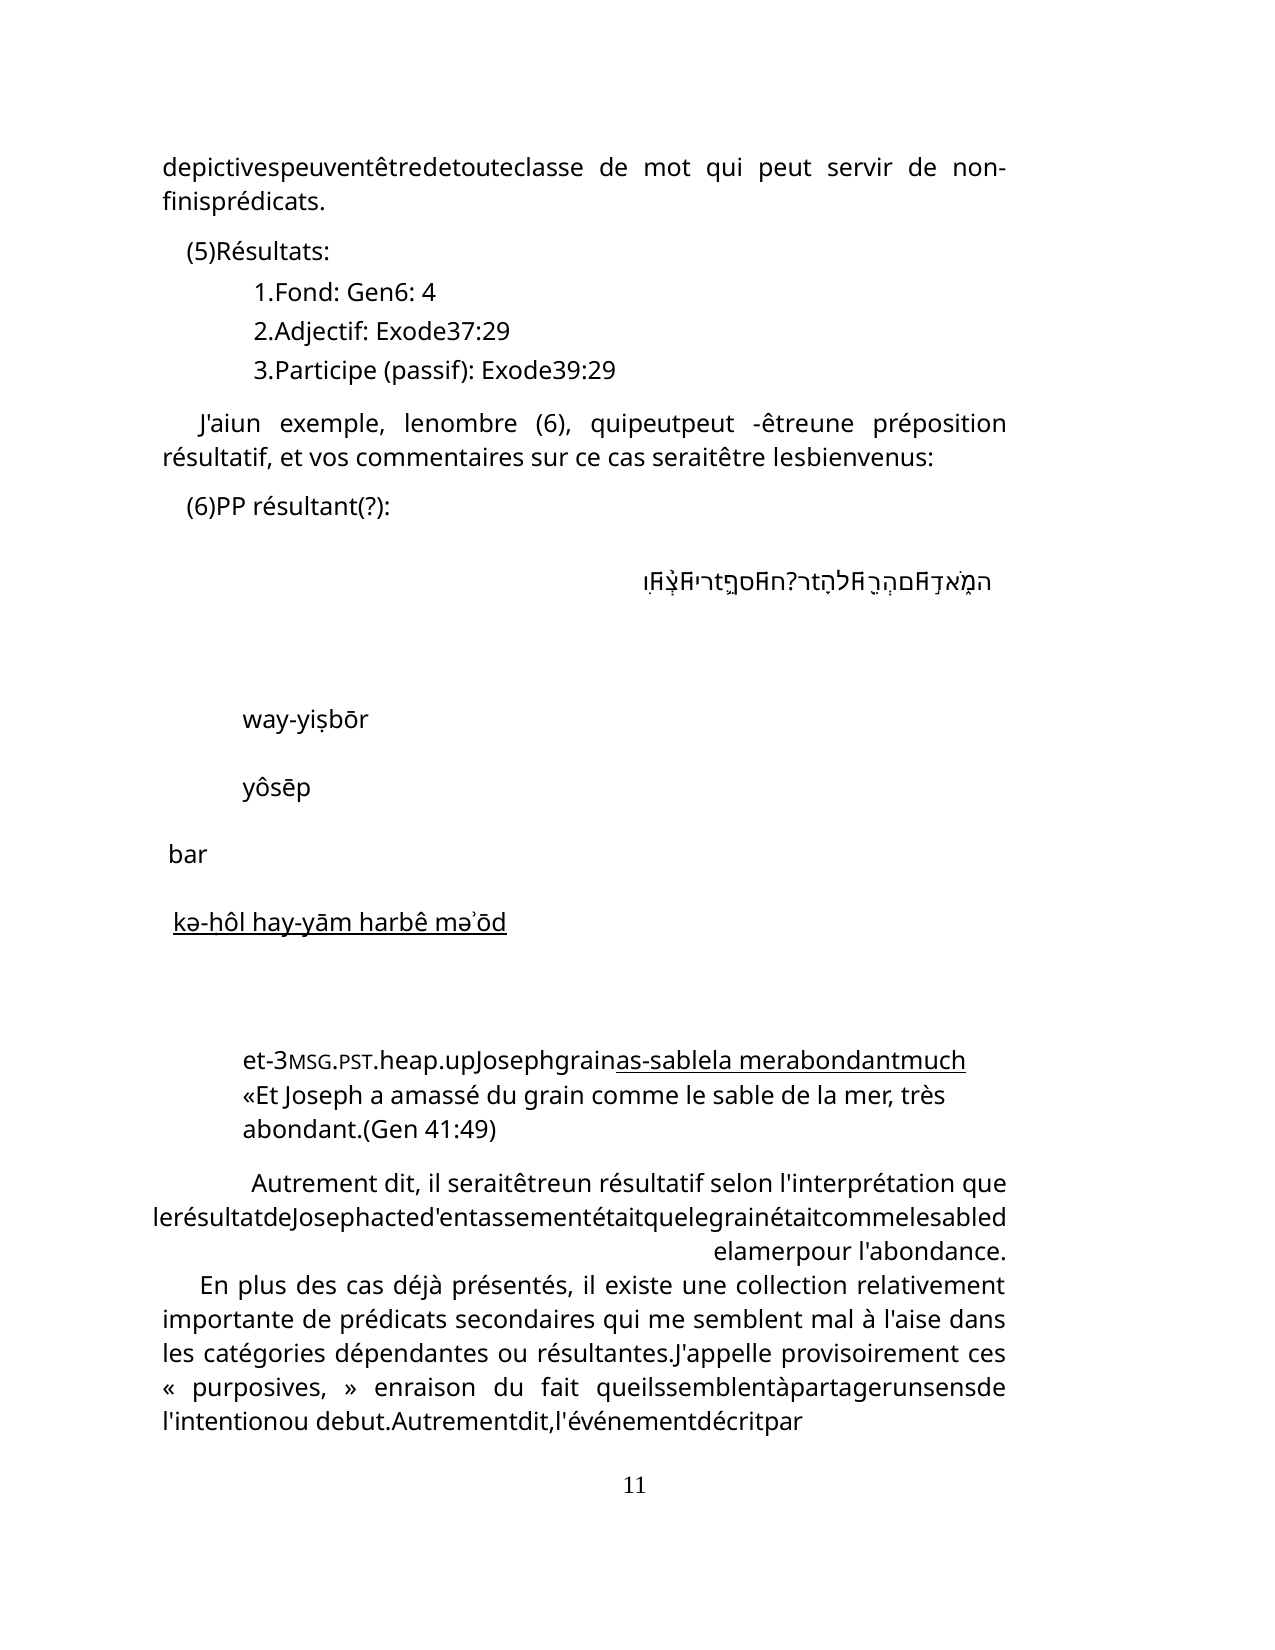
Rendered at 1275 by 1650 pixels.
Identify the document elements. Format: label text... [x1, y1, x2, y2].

text En plus des cas déjà présentés, il existe une collection relativement importante de prédicats secondaires qui me semblent mal à l'aise dans les catégories dépendantes ou résultantes.J'appelle provisoirement ces « purposives, » enraison du fait queilssemblentàpartagerunsensde l'intentionou debut.Autrementdit,l'événementdécritpar [162, 1268, 1007, 1438]
text yôsēp [242, 736, 1125, 803]
text «Et Joseph a amassé du grain comme le sable de la mer, très abondant.(Gen 41:49) [242, 1078, 1014, 1146]
text (6)PP résultant(?): [186, 489, 1125, 523]
text kə-ḥôl hay-yām harbê məʾōd [173, 871, 1125, 938]
text (5)Résultats: [186, 233, 1125, 267]
text bar [168, 803, 1125, 871]
text 1.Fond: Gen6: 4 [253, 274, 1125, 308]
text J'aiun exemple, lenombre (6), quipeutpeut -êtreune préposition résultatif, et vos commentaires sur ce cas seraitêtre lesbienvenus: [162, 405, 1007, 473]
text way-yiṣbōr [242, 702, 1125, 736]
text depictivespeuventêtredetouteclasse de mot qui peut servir de non-finisprédicats. [162, 150, 1007, 218]
text וִFiְצֹ֨Fiריtֵסף֛Fiר?חtלהָFi֖םהְרֵFi֣המֹ֑אד [642, 563, 1125, 597]
text et-3msg.pst.heap.upJosephgrainas-sablela merabondantmuch [242, 1043, 1125, 1077]
text 2.Adjectif: Exode37:29 [253, 313, 1125, 347]
text 3.Participe (passif): Exode39:29 [253, 352, 1125, 387]
text Autrement dit, il seraitêtreun résultatif selon l'interprétation que lerésultatdeJosephacted'entassementétaitquelegrainétaitcommelesabledelamerpour l'abondance. [150, 1166, 1007, 1268]
